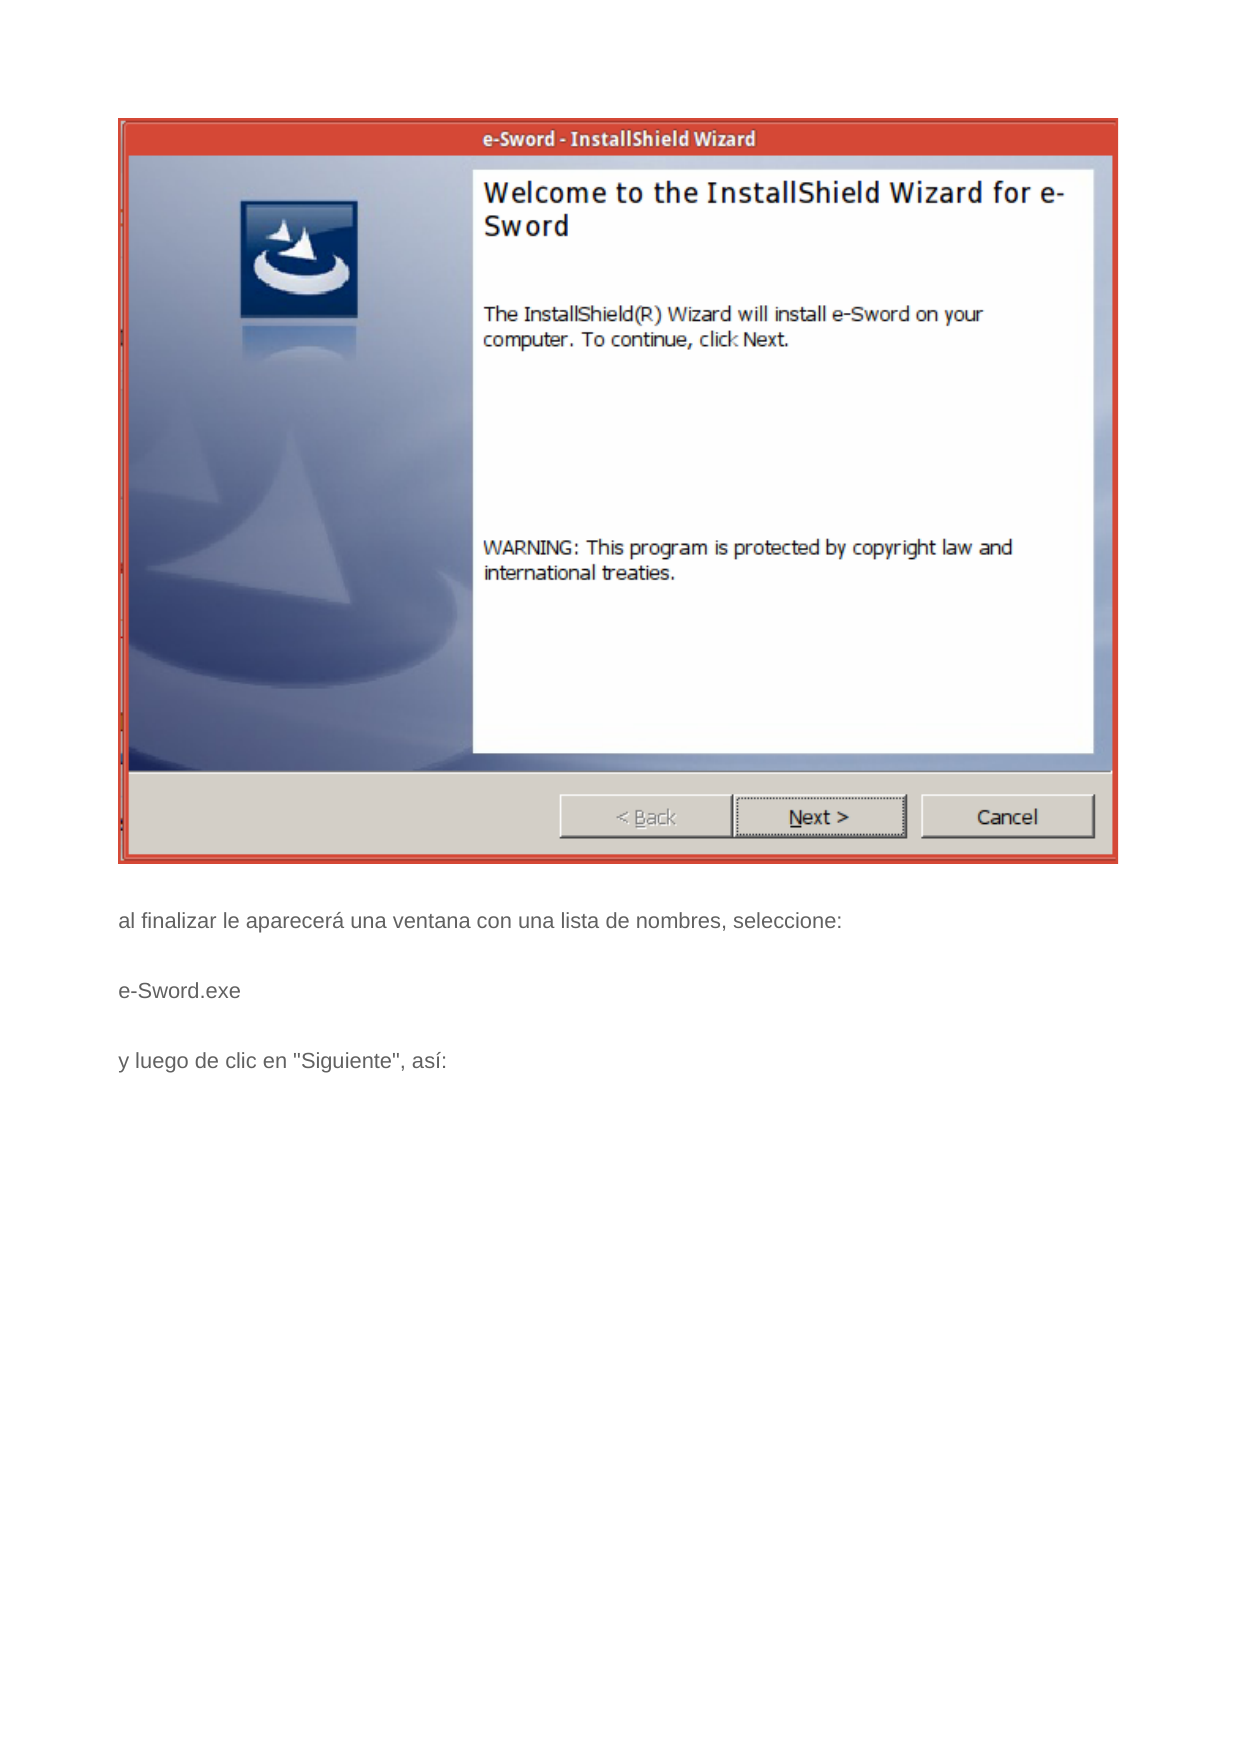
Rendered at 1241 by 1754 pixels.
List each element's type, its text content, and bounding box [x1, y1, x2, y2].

picture [118, 118, 1119, 864]
text al finalizar le aparecerá una ventana con una lista de nombres, seleccione: e-Sword.exe y luego de clic en "Siguiente", así: [118, 118, 1122, 1108]
